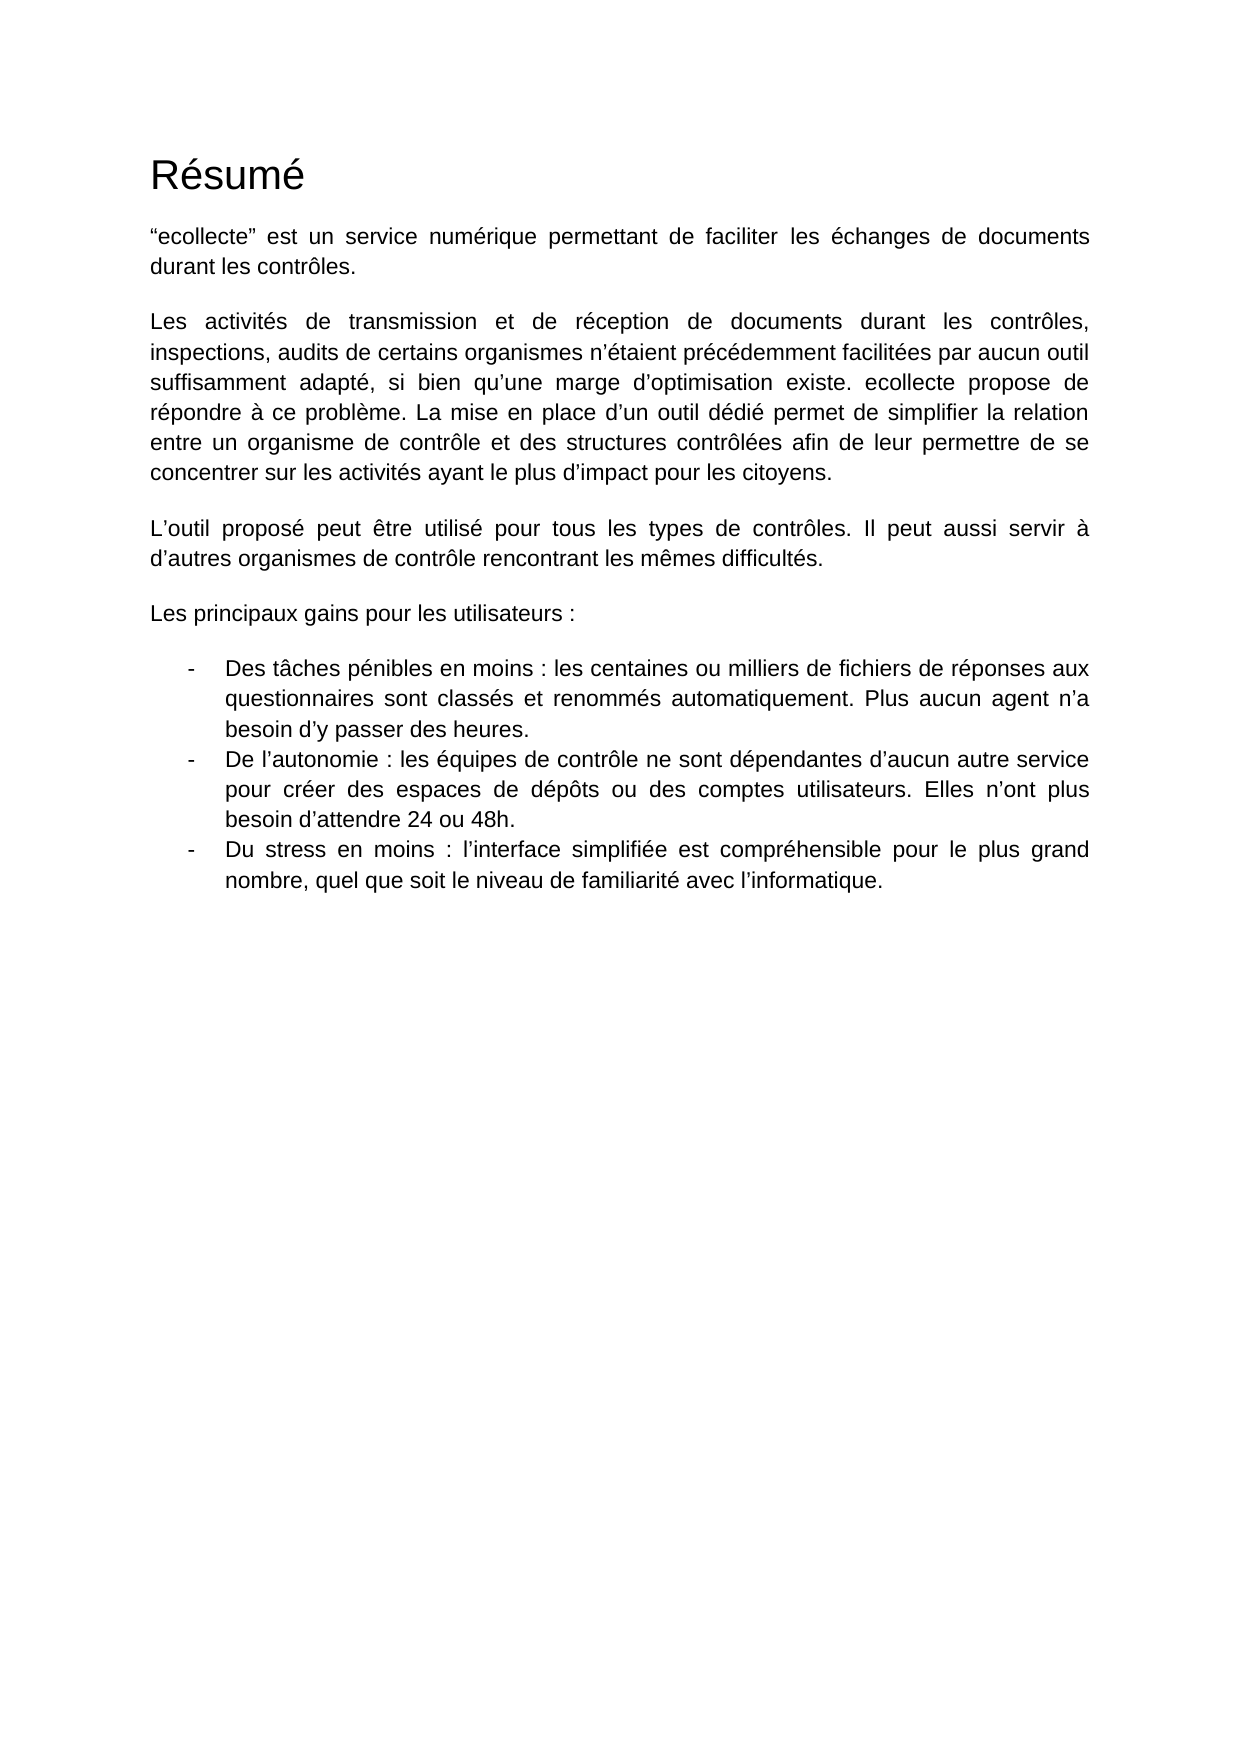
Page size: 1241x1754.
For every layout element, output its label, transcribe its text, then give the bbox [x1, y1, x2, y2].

text Les activités de transmission et de réception de documents durant les contrôles, inspections, audits de certains organismes n’étaient précédemment facilitées par aucun outil suffisamment adapté, si bien qu’une marge d’optimisation existe. ecollecte propose de répondre à ce problème. La mise en place d’un outil dédié permet de simplifier la relation entre un organisme de contrôle et des structures contrôlées afin de leur permettre de se concentrer sur les activités ayant le plus d’impact pour les citoyens. [150, 308, 1090, 486]
text Les principaux gains pour les utilisateurs : [150, 600, 1090, 626]
subtitle Résumé [150, 150, 1090, 198]
text “ecollecte” est un service numérique permettant de faciliter les échanges de documents durant les contrôles. [150, 223, 1090, 279]
list De l’autonomie : les équipes de contrôle ne sont dépendantes d’aucun autre service pour créer des espaces de dépôts ou des comptes utilisateurs. Elles n’ont plus besoin d’attendre 24 ou 48h. [187, 746, 1090, 833]
list Des tâches pénibles en moins : les centaines ou milliers de fichiers de réponses aux questionnaires sont classés et renommés automatiquement. Plus aucun agent n’a besoin d’y passer des heures. [187, 655, 1090, 742]
list Du stress en moins : l’interface simplifiée est compréhensible pour le plus grand nombre, quel que soit le niveau de familiarité avec l’informatique. [187, 836, 1090, 893]
text L’outil proposé peut être utilisé pour tous les types de contrôles. Il peut aussi servir à d’autres organismes de contrôle rencontrant les mêmes difficultés. [150, 514, 1090, 571]
